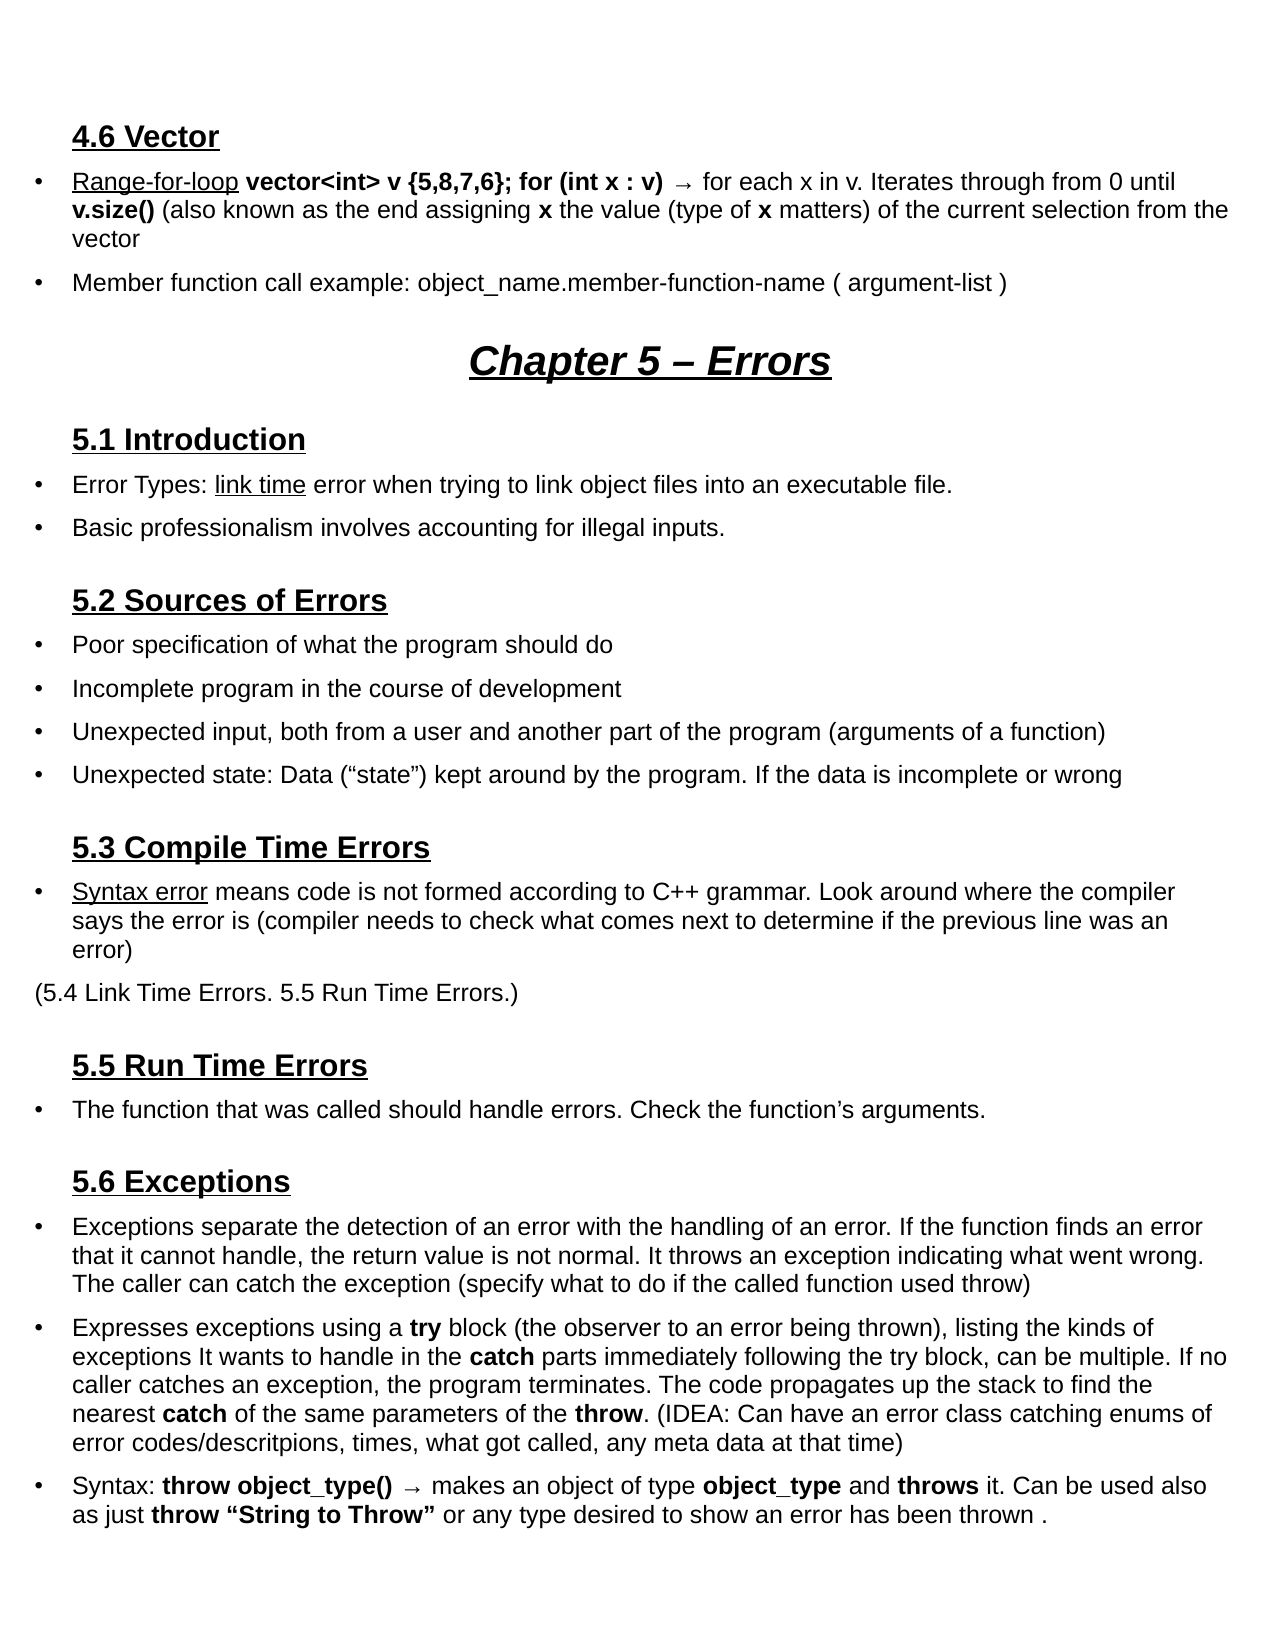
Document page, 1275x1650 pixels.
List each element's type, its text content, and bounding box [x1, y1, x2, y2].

list Range-for-loop vector<int> v {5,8,7,6}; for (int x : v) → for each x in v. Iterates through from 0 until v.size() (also known as the end assigning x the value (type of x matters) of the current selection from the vector [34, 167, 1232, 253]
list Incomplete program in the course of development [34, 673, 1232, 702]
list Expresses exceptions using a try block (the observer to an error being thrown), listing the kinds of exceptions It wants to handle in the catch parts immediately following the try block, can be multiple. If no caller catches an exception, the program terminates. The code propagates up the stack to find the nearest catch of the same parameters of the throw. (IDEA: Can have an error class catching enums of error codes/descritpions, times, what got called, any meta data at that time) [34, 1313, 1232, 1457]
list Unexpected state: Data (“state”) kept around by the program. If the data is incomplete or wrong [34, 760, 1232, 789]
list Basic professionalism involves accounting for illegal inputs. [34, 513, 1232, 542]
list Exceptions separate the detection of an error with the handling of an error. If the function finds an error that it cannot handle, the return value is not normal. It throws an exception indicating what went wrong. The caller can catch the exception (specify what to do if the called function used throw) [34, 1212, 1232, 1298]
list Unexpected input, both from a user and another part of the program (arguments of a function) [34, 717, 1232, 746]
subtitle 4.6 Vector [34, 118, 1232, 154]
list Member function call example: object_name.member-function-name ( argument-list ) [34, 267, 1232, 296]
subtitle 5.6 Exceptions [34, 1163, 1232, 1199]
list Poor specification of what the program should do [34, 630, 1232, 659]
subtitle 5.3 Compile Time Errors [34, 829, 1232, 865]
subtitle 5.5 Run Time Errors [34, 1047, 1232, 1082]
text (5.4 Link Time Errors. 5.5 Run Time Errors.) [34, 978, 1232, 1007]
list Syntax: throw object_type() → makes an object of type object_type and throws it. Can be used also as just throw “String to Throw” or any type desired to show an error has been thrown . [34, 1471, 1232, 1529]
list Error Types: link time error when trying to link object files into an executable file. [34, 470, 1232, 499]
subtitle Chapter 5 – Errors [34, 336, 1232, 384]
list Syntax error means code is not formed according to C++ grammar. Look around where the compiler says the error is (compiler needs to check what comes next to determine if the previous line was an error) [34, 877, 1232, 964]
list The function that was called should handle errors. Check the function’s arguments. [34, 1095, 1232, 1124]
subtitle 5.2 Sources of Errors [34, 582, 1232, 618]
subtitle 5.1 Introduction [34, 421, 1232, 457]
